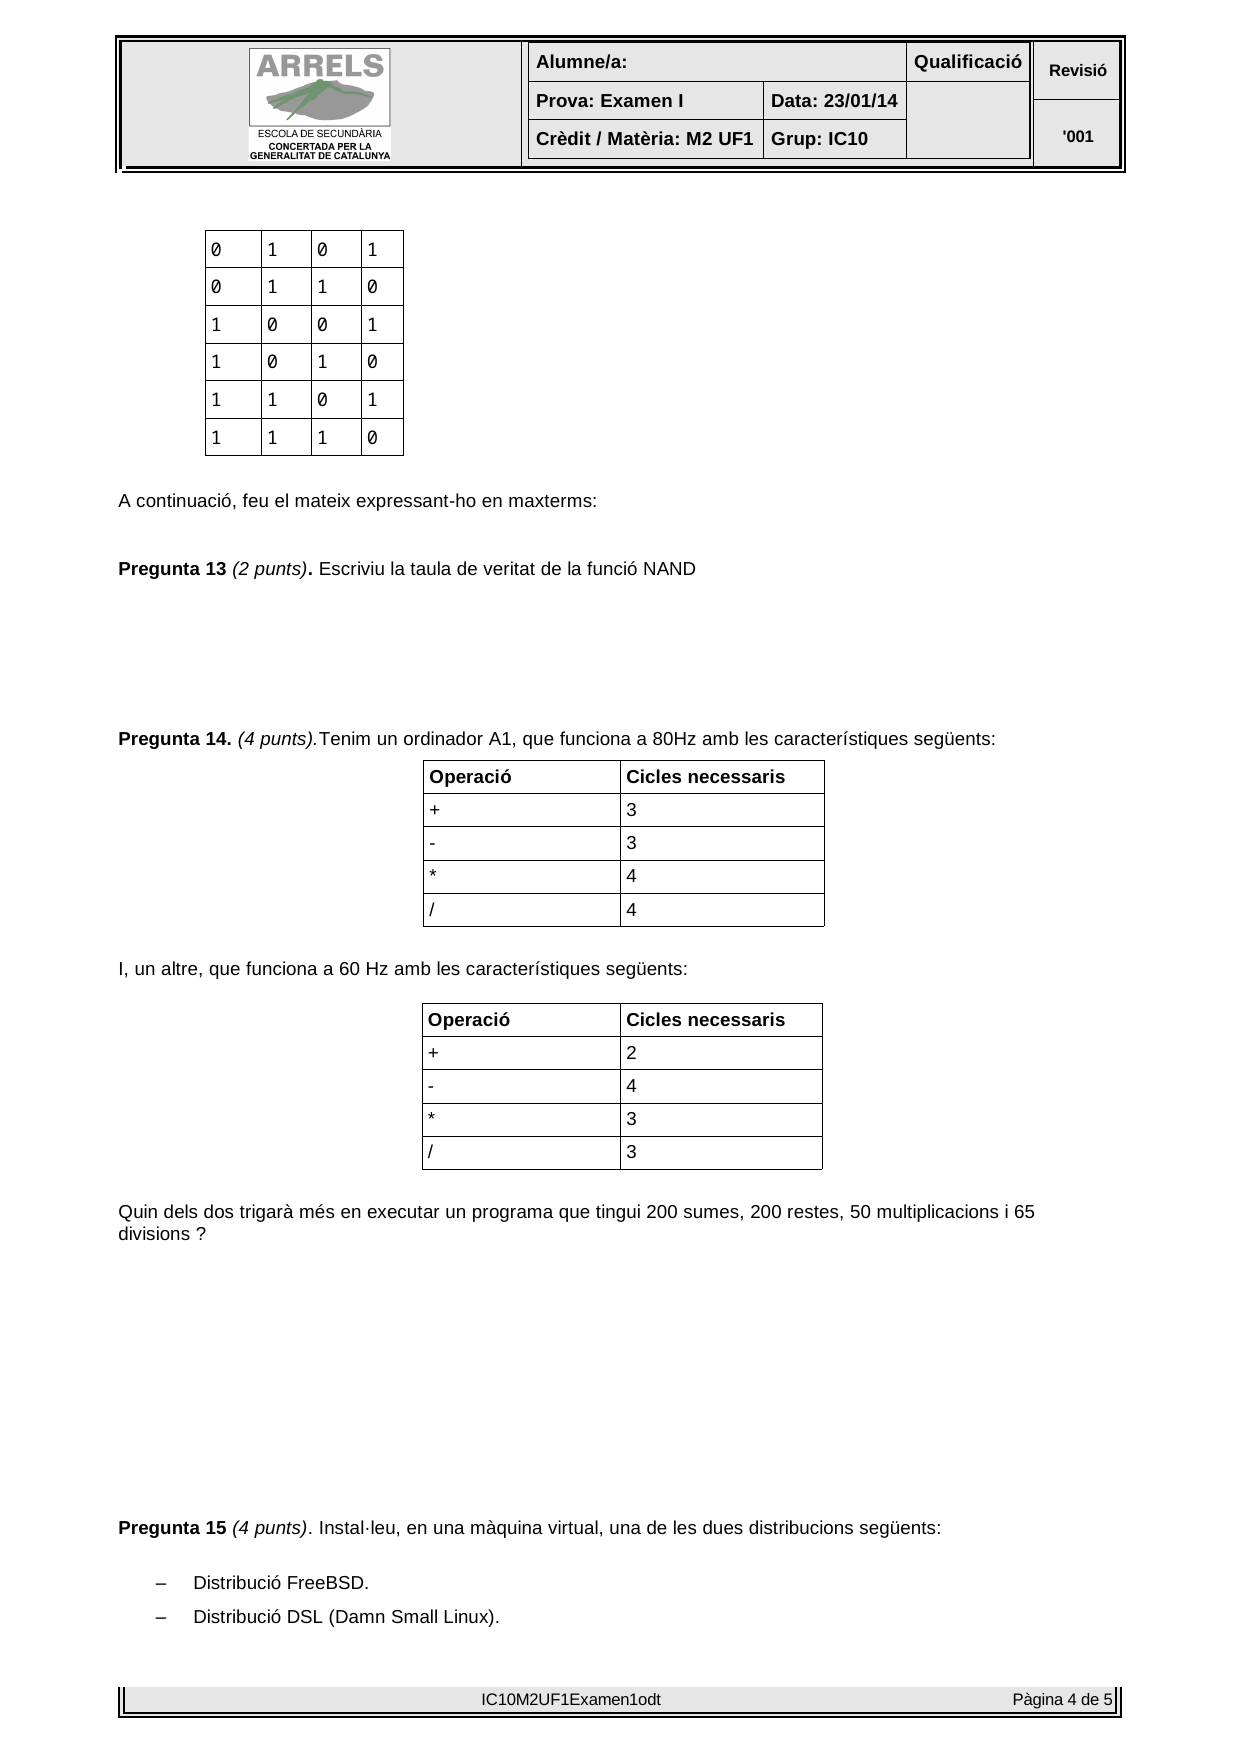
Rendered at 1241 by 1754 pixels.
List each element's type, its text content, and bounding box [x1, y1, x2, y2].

table_cell 0 [312, 231, 361, 267]
text I, un altre, que funciona a 60 Hz amb les característiques següents: [118, 958, 1122, 980]
table_cell 1 [206, 419, 261, 455]
table_cell 0 [262, 306, 311, 342]
table_cell 1 [262, 268, 311, 305]
table_cell + [423, 1037, 620, 1069]
table_cell / [423, 1137, 620, 1169]
table_header Cicles necessaris [621, 1004, 822, 1036]
table_cell 0 [262, 344, 311, 380]
table_cell 3 [621, 1137, 822, 1169]
table_header Operació [423, 1004, 620, 1036]
table_cell 4 [621, 1070, 822, 1102]
table_cell 0 [206, 231, 261, 267]
table_cell 3 [621, 827, 824, 859]
table_cell 0 [362, 419, 403, 455]
list Distribució FreeBSD. [156, 1572, 1122, 1594]
table_cell 1 [312, 268, 361, 305]
list Distribució DSL (Damn Small Linux). [156, 1606, 1122, 1628]
table_cell / [424, 894, 620, 926]
table_cell 2 [621, 1037, 822, 1069]
table_cell 1 [362, 381, 403, 418]
table_cell * [423, 1104, 620, 1136]
table_cell 0 [362, 268, 403, 305]
table_cell 1 [206, 381, 261, 418]
text Pregunta 15 (4 punts). Instal·leu, en una màquina virtual, una de les dues distribucions següents: [118, 1517, 1122, 1560]
table_cell - [423, 1070, 620, 1102]
table_cell + [424, 794, 620, 826]
text A continuació, feu el mateix expressant-ho en maxterms: [118, 489, 1122, 511]
table_cell 1 [262, 231, 311, 267]
table_header Operació [424, 761, 620, 793]
table_header Cicles necessaris [621, 761, 824, 793]
text Pregunta 14. (4 punts).Tenim un ordinador A1, que funciona a 80Hz amb les característiques següents: [118, 728, 1122, 749]
table_cell 4 [621, 894, 824, 926]
text Quin dels dos trigarà més en executar un programa que tingui 200 sumes, 200 restes, 50 multiplicacions i 65 divisions ? [118, 1201, 1122, 1266]
table_cell * [424, 861, 620, 893]
picture [248, 48, 391, 161]
table_cell 1 [262, 381, 311, 418]
table_cell 0 [206, 268, 261, 305]
table_cell 3 [621, 1104, 822, 1136]
table_cell 1 [312, 344, 361, 380]
table_cell 1 [262, 419, 311, 455]
table_cell 1 [206, 306, 261, 342]
table_cell 0 [312, 306, 361, 342]
text Pregunta 13 (2 punts). Escriviu la taula de veritat de la funció NAND [118, 558, 1122, 579]
table_cell 1 [362, 306, 403, 342]
table_cell 0 [312, 381, 361, 418]
table_cell 3 [621, 794, 824, 826]
table_cell 4 [621, 861, 824, 893]
table_cell 1 [362, 231, 403, 267]
table_cell 0 [362, 344, 403, 380]
table_cell - [424, 827, 620, 859]
table_cell 1 [312, 419, 361, 455]
table_cell 1 [206, 344, 261, 380]
